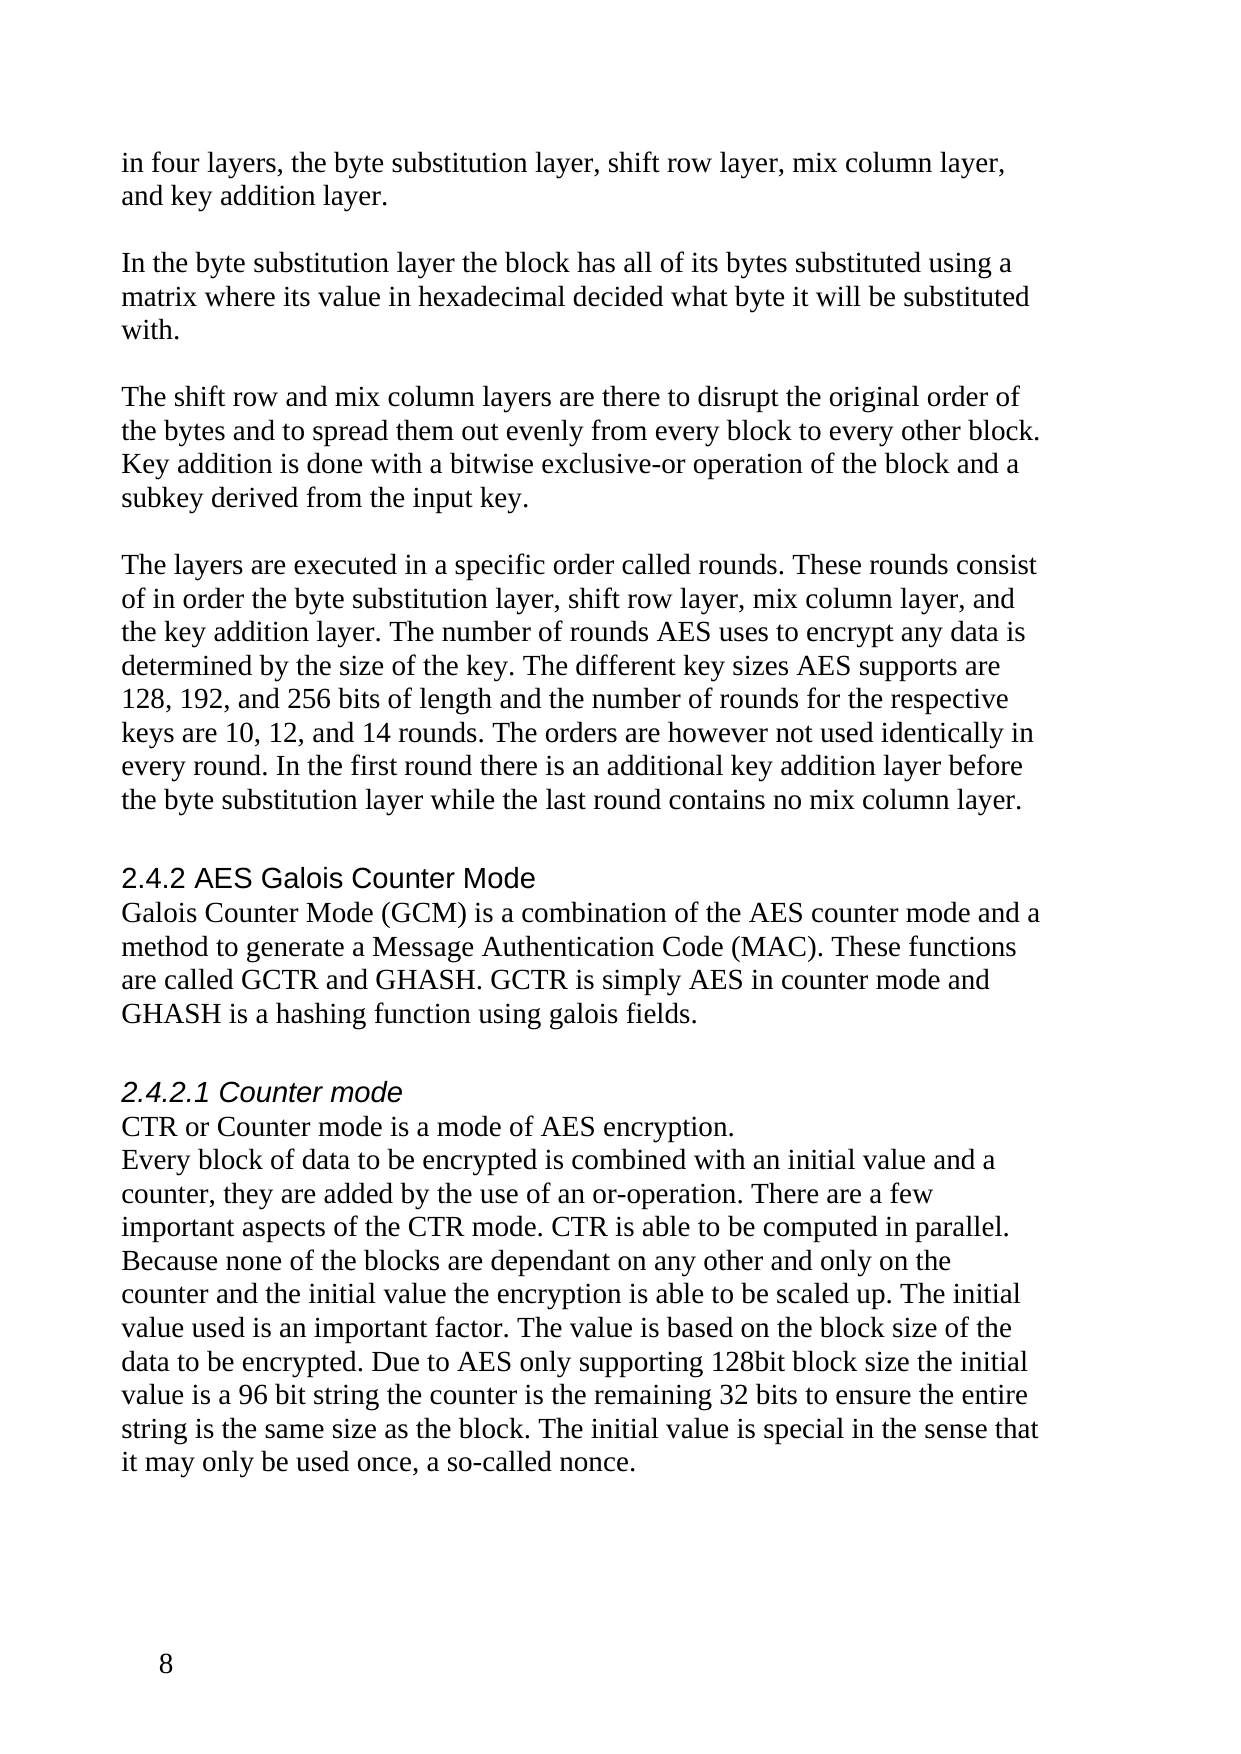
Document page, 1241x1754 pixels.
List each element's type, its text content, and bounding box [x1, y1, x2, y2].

text Every block of data to be encrypted is combined with an initial value and a counter, they are added by the use of an or-operation. There are a few important aspects of the CTR mode. CTR is able to be computed in parallel. Because none of the blocks are dependant on any other and only on the counter and the initial value the encryption is able to be scaled up. The initial value used is an important factor. The value is based on the block size of the data to be encrypted. Due to AES only supporting 128bit block size the initial value is a 96 bit string the counter is the remaining 32 bits to ensure the entire string is the same size as the block. The initial value is special in the sense that it may only be used once, a so-called nonce. [121, 1142, 1042, 1478]
subtitle AES Galois Counter Mode [121, 862, 1042, 895]
text Key addition is done with a bitwise exclusive-or operation of the block and a subkey derived from the input key. [121, 447, 1042, 514]
text The shift row and mix column layers are there to disrupt the original order of the bytes and to spread them out evenly from every block to every other block. [121, 379, 1042, 447]
text Galois Counter Mode (GCM) is a combination of the AES counter mode and a method to generate a Message Authentication Code (MAC). These functions are called GCTR and GHASH. GCTR is simply AES in counter mode and GHASH is a hashing function using galois fields. [121, 895, 1042, 1029]
text In the byte substitution layer the block has all of its bytes substituted using a matrix where its value in hexadecimal decided what byte it will be substituted with. [121, 245, 1042, 346]
text The layers are executed in a specific order called rounds. These rounds consist of in order the byte substitution layer, shift row layer, mix column layer, and the key addition layer. The number of rounds AES uses to encrypt any data is determined by the size of the key. The different key sizes AES supports are 128, 192, and 256 bits of length and the number of rounds for the respective keys are 10, 12, and 14 rounds. The orders are however not used identically in every round. In the first round there is an additional key addition layer before the byte substitution layer while the last round contains no mix column layer. [121, 547, 1042, 816]
text CTR or Counter mode is a mode of AES encryption. [121, 1109, 1042, 1142]
text in four layers, the byte substitution layer, shift row layer, mix column layer, and key addition layer. [121, 145, 1042, 212]
subtitle Counter mode [121, 1075, 1042, 1109]
